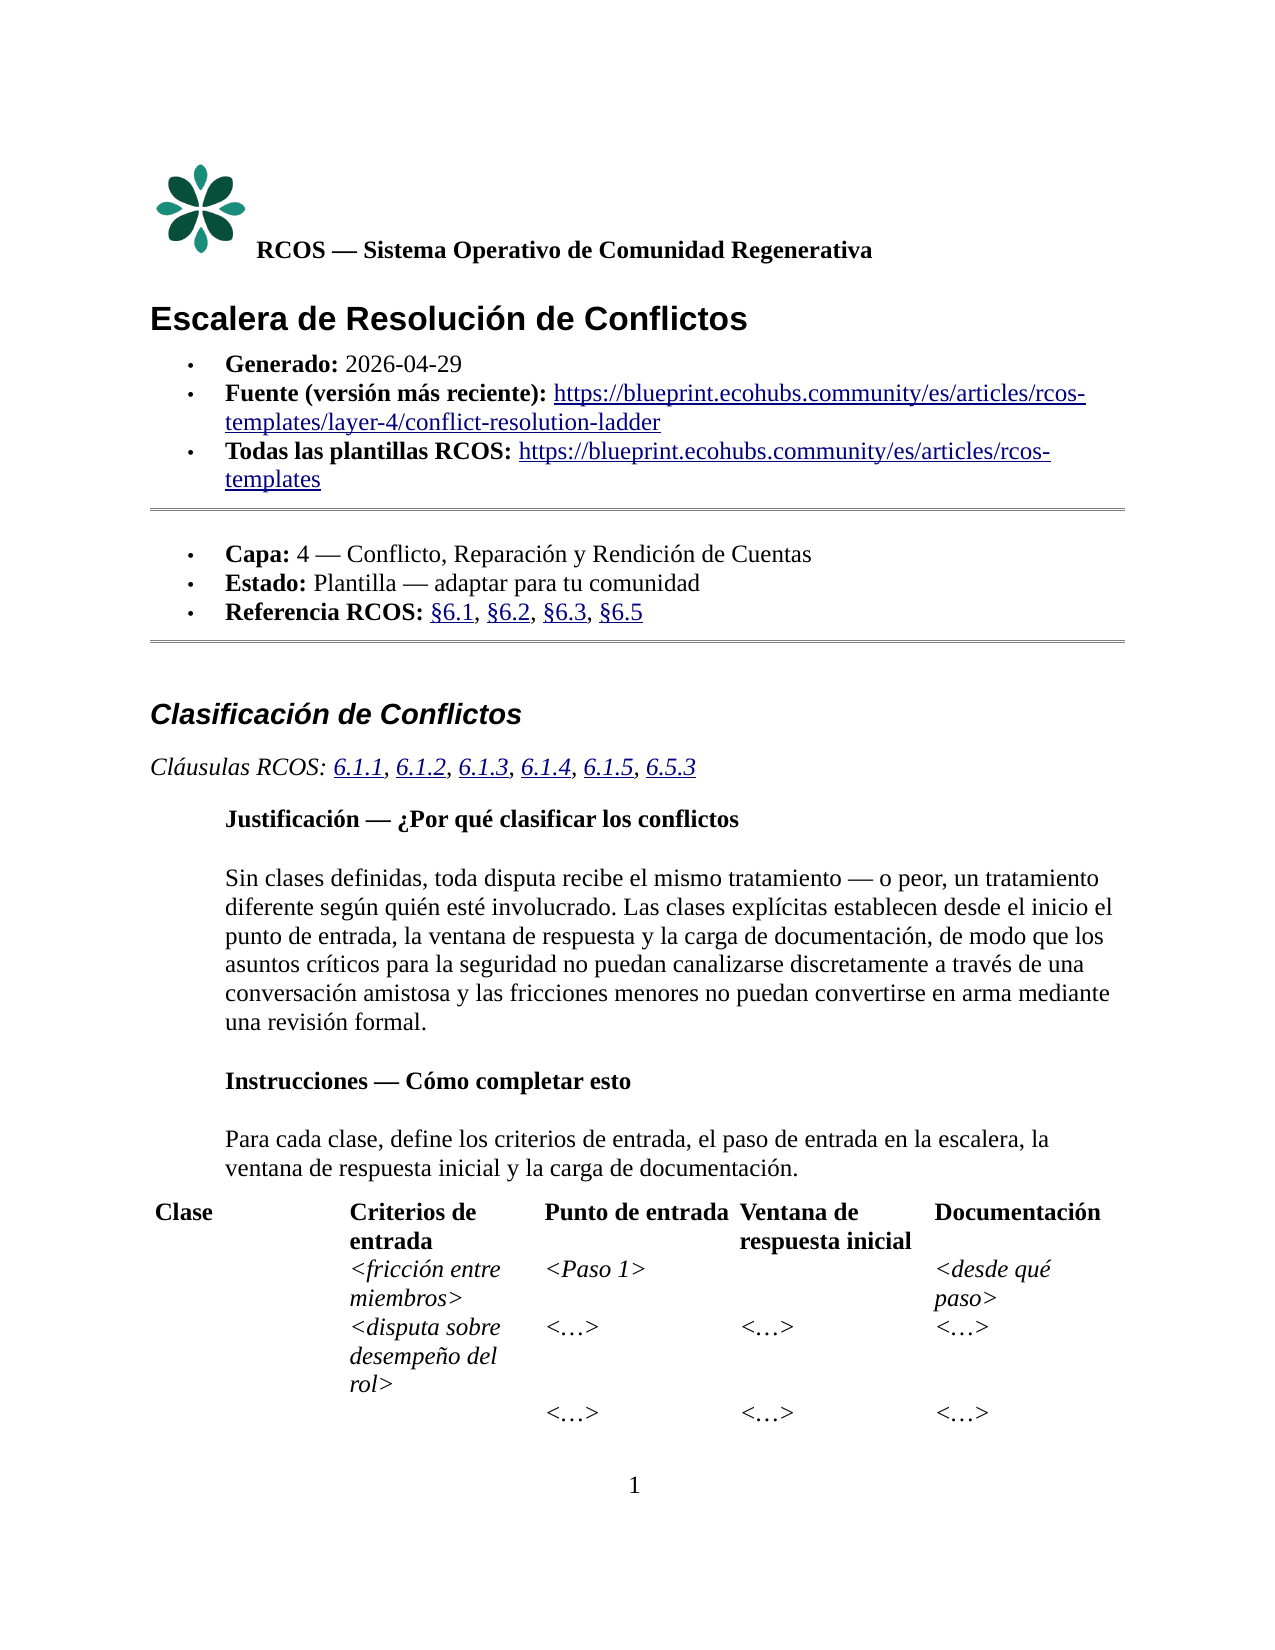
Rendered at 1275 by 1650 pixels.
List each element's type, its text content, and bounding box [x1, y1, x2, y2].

table_cell <…> [930, 1312, 1125, 1398]
table_cell [150, 1255, 345, 1312]
list Generado: 2026-04-29 [187, 349, 1125, 378]
table_cell <disputa sobre desempeño del rol> [345, 1312, 540, 1398]
text RCOS — Sistema Operativo de Comunidad Regenerativa [150, 159, 1125, 264]
list Capa: 4 — Conflicto, Reparación y Rendición de Cuentas [187, 539, 1125, 568]
table_header Ventana de respuesta inicial [735, 1197, 930, 1254]
text Para cada clase, define los criterios de entrada, el paso de entrada en la escalera, la ventana de respuesta inicial y la carga de documentación. [225, 1124, 1125, 1182]
text Cláusulas RCOS: 6.1.1, 6.1.2, 6.1.3, 6.1.4, 6.1.5, 6.5.3 [150, 752, 1125, 781]
text Justificación — ¿Por qué clasificar los conflictos [225, 804, 1125, 833]
subtitle Escalera de Resolución de Conflictos [150, 298, 1125, 337]
table_cell [150, 1312, 345, 1398]
table_cell <…> [540, 1398, 735, 1427]
table_header Criterios de entrada [345, 1197, 540, 1254]
picture [150, 158, 251, 259]
table_cell <…> [735, 1398, 930, 1427]
text Sin clases definidas, toda disputa recibe el mismo tratamiento — o peor, un tratamiento diferente según quién esté involucrado. Las clases explícitas establecen desde el inicio el punto de entrada, la ventana de respuesta y la carga de documentación, de modo que los asuntos críticos para la seguridad no puedan canalizarse discretamente a través de una conversación amistosa y las fricciones menores no puedan convertirse en arma mediante una revisión formal. [225, 863, 1125, 1036]
table_cell [735, 1255, 930, 1312]
table_cell [345, 1398, 540, 1427]
table_header Documentación [930, 1197, 1125, 1254]
list Todas las plantillas RCOS: https://blueprint.ecohubs.community/es/articles/rcos-templates [187, 436, 1125, 493]
table_cell <…> [540, 1312, 735, 1398]
table_header Clase [150, 1197, 345, 1254]
table_header Punto de entrada [540, 1197, 735, 1254]
table_cell <Paso 1> [540, 1255, 735, 1312]
table_cell <fricción entre miembros> [345, 1255, 540, 1312]
table_cell <desde qué paso> [930, 1255, 1125, 1312]
subtitle Clasificación de Conflictos [150, 697, 1125, 730]
list Referencia RCOS: §6.1, §6.2, §6.3, §6.5 [187, 597, 1125, 626]
table_cell [150, 1398, 345, 1427]
table_cell <…> [930, 1398, 1125, 1427]
text Instrucciones — Cómo completar esto [225, 1066, 1125, 1094]
table_cell <…> [735, 1312, 930, 1398]
list Fuente (versión más reciente): https://blueprint.ecohubs.community/es/articles/rcos-templates/layer-4/conflict-resolution-ladder [187, 378, 1125, 436]
list Estado: Plantilla — adaptar para tu comunidad [187, 568, 1125, 597]
